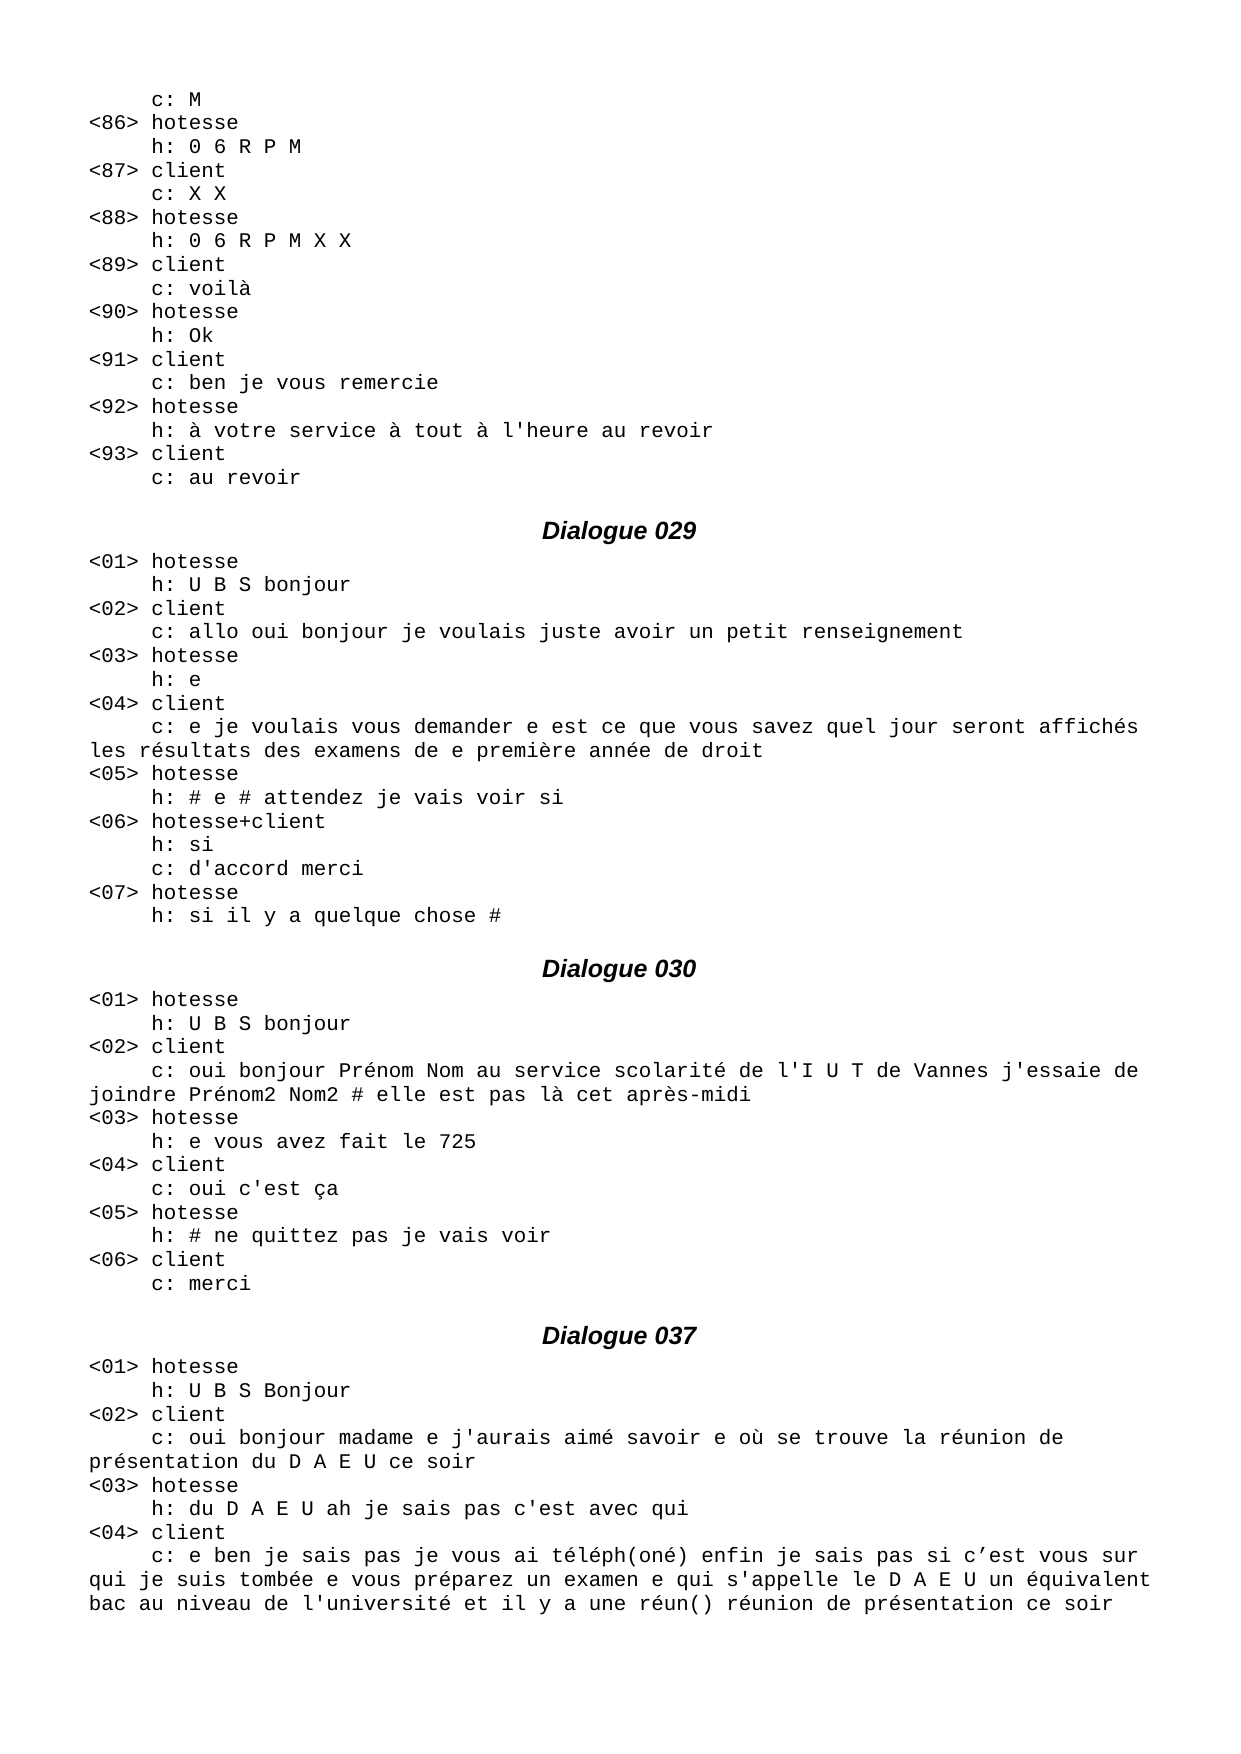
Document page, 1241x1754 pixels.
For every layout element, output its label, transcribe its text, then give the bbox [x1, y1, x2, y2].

text c: ben je vous remercie [89, 372, 1152, 396]
text c: oui bonjour Prénom Nom au service scolarité de l'I U T de Vannes j'essaie de joindre Prénom2 Nom2 # elle est pas là cet après-midi [89, 1060, 1152, 1107]
text h: # e # attendez je vais voir si [89, 787, 1152, 811]
text c: oui c'est ça [89, 1178, 1152, 1202]
text h: e [89, 669, 1152, 692]
text c: allo oui bonjour je voulais juste avoir un petit renseignement [89, 622, 1152, 645]
text <02> client [89, 1036, 1152, 1060]
text <01> hotesse [89, 989, 1152, 1013]
text <87> client [89, 159, 1152, 183]
text <05> hotesse [89, 1202, 1152, 1225]
text h: e vous avez fait le 725 [89, 1131, 1152, 1154]
text c: oui bonjour madame e j'aurais aimé savoir e où se trouve la réunion de présentation du D A E U ce soir [89, 1427, 1152, 1474]
text <01> hotesse [89, 1356, 1152, 1380]
text h: 0 6 R P M [89, 136, 1152, 159]
text c: au revoir [89, 467, 1152, 491]
text <91> client [89, 349, 1152, 372]
text h: U B S Bonjour [89, 1380, 1152, 1404]
subtitle Dialogue 029 [89, 516, 1152, 544]
text <89> client [89, 254, 1152, 278]
text <86> hotesse [89, 112, 1152, 136]
text <90> hotesse [89, 301, 1152, 325]
text c: X X [89, 183, 1152, 207]
text <02> client [89, 598, 1152, 622]
text h: # ne quittez pas je vais voir [89, 1225, 1152, 1249]
text <06> client [89, 1249, 1152, 1273]
text <92> hotesse [89, 396, 1152, 420]
text <03> hotesse [89, 1474, 1152, 1498]
text h: U B S bonjour [89, 574, 1152, 598]
text <93> client [89, 443, 1152, 467]
text <03> hotesse [89, 645, 1152, 669]
text c: e ben je sais pas je vous ai téléph(oné) enfin je sais pas si c’est vous sur qui je suis tombée e vous préparez un examen e qui s'appelle le D A E U un équivalent bac au niveau de l'université et il y a une réun() réunion de présentation ce soir [89, 1546, 1152, 1616]
text <06> hotesse+client [89, 811, 1152, 834]
text <02> client [89, 1404, 1152, 1427]
text h: 0 6 R P M X X [89, 231, 1152, 254]
text <01> hotesse [89, 551, 1152, 574]
text h: du D A E U ah je sais pas c'est avec qui [89, 1498, 1152, 1522]
subtitle Dialogue 037 [89, 1321, 1152, 1350]
text c: M [89, 89, 1152, 112]
text <05> hotesse [89, 763, 1152, 787]
subtitle Dialogue 030 [89, 954, 1152, 983]
text c: voilà [89, 278, 1152, 301]
text <04> client [89, 1154, 1152, 1178]
text h: si il y a quelque chose # [89, 905, 1152, 929]
text <88> hotesse [89, 207, 1152, 231]
text <03> hotesse [89, 1107, 1152, 1131]
text c: merci [89, 1273, 1152, 1296]
text c: e je voulais vous demander e est ce que vous savez quel jour seront affichés les résultats des examens de e première année de droit [89, 716, 1152, 763]
text h: Ok [89, 325, 1152, 349]
text <04> client [89, 1522, 1152, 1546]
text h: à votre service à tout à l'heure au revoir [89, 420, 1152, 443]
text h: si [89, 834, 1152, 858]
text c: d'accord merci [89, 858, 1152, 882]
text <07> hotesse [89, 882, 1152, 905]
text h: U B S bonjour [89, 1013, 1152, 1036]
text <04> client [89, 692, 1152, 716]
